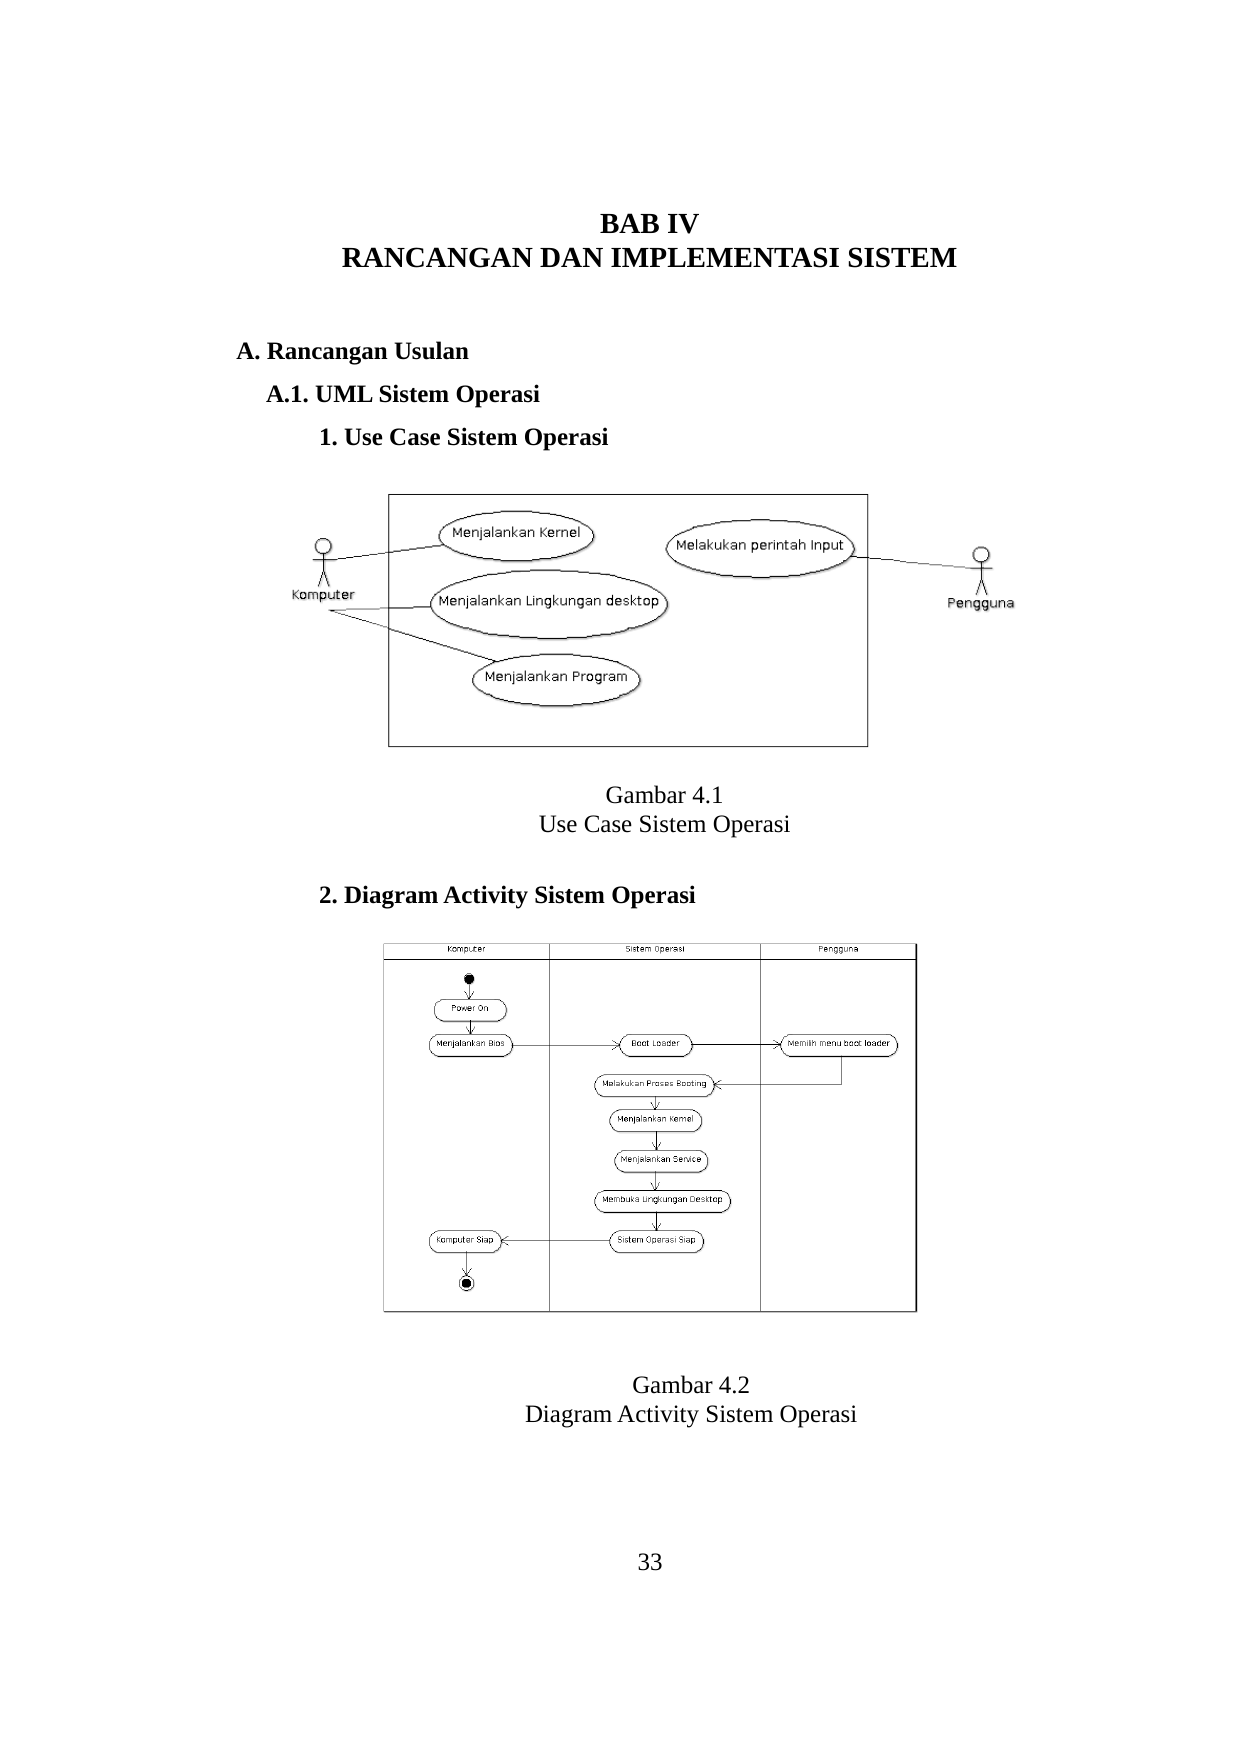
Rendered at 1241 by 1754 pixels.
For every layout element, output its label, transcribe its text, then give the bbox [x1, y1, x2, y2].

text Gambar 4.1 [266, 471, 1063, 809]
picture [274, 455, 1050, 781]
text Diagram Activity Sistem Operasi [319, 1399, 1063, 1428]
text Gambar 4.2 [319, 924, 1063, 1399]
text 2. Diagram Activity Sistem Operasi [319, 881, 1063, 909]
text 1. Use Case Sistem Operasi [319, 422, 1063, 451]
text RANCANGAN DAN IMPLEMENTASI SISTEM [236, 240, 1063, 274]
text Use Case Sistem Operasi [266, 809, 1063, 837]
picture [343, 923, 956, 1371]
text A.1. UML Sistem Operasi [266, 379, 1063, 408]
text A. Rancangan Usulan [236, 336, 1063, 365]
text BAB IV [236, 207, 1063, 240]
